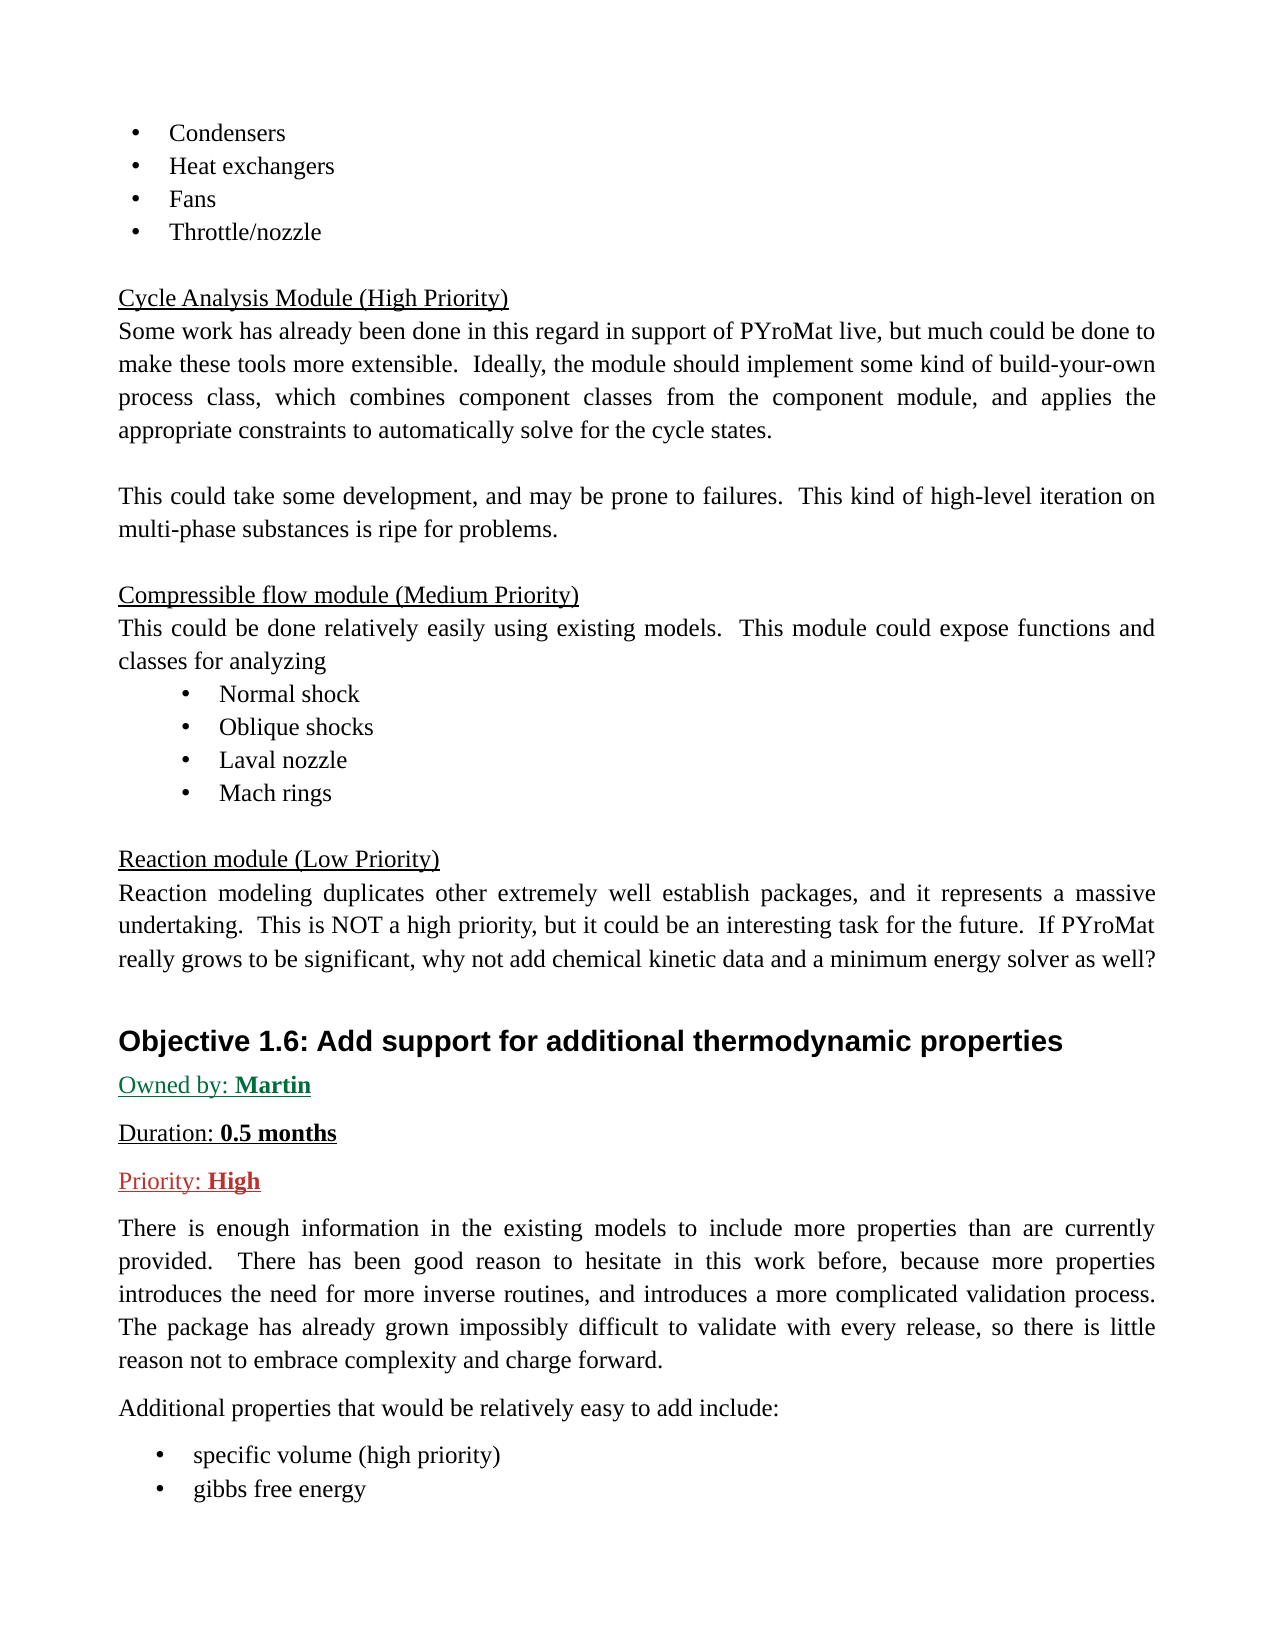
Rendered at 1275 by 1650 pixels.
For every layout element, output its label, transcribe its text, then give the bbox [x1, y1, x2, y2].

list specific volume (high priority) [156, 1441, 1157, 1469]
text Owned by: Martin [118, 1071, 1157, 1099]
text Additional properties that would be relatively easy to add include: [118, 1393, 1157, 1422]
list Oblique shocks [181, 712, 1157, 741]
list Condensers [131, 118, 1157, 147]
text There is enough information in the existing models to include more properties than are currently provided. There has been good reason to hesitate in this work before, because more properties introduces the need for more inverse routines, and introduces a more complicated validation process. The package has already grown impossibly difficult to validate with every release, so there is little reason not to embrace complexity and charge forward. [118, 1213, 1157, 1374]
list Normal shock [181, 679, 1157, 708]
list Mach rings [181, 778, 1157, 807]
text Cycle Analysis Module (High Priority) [118, 283, 1157, 312]
list Fans [131, 184, 1157, 213]
text Compressible flow module (Medium Priority) [118, 580, 1157, 609]
text This could be done relatively easily using existing models. This module could expose functions and classes for analyzing [118, 613, 1157, 675]
text Priority: High [118, 1166, 1157, 1194]
text Reaction modeling duplicates other extremely well establish packages, and it represents a massive undertaking. This is NOT a high priority, but it could be an interesting task for the future. If PYroMat really grows to be significant, why not add chemical kinetic data and a minimum energy solver as well? [118, 878, 1157, 972]
list Heat exchangers [131, 151, 1157, 180]
list gibbs free energy [156, 1474, 1157, 1502]
list Throttle/nozzle [131, 217, 1157, 246]
list Reaction module (Low Priority) [118, 844, 1157, 873]
subtitle Objective 1.6: Add support for additional thermodynamic properties [118, 1024, 1157, 1058]
text Duration: 0.5 months [118, 1118, 1157, 1147]
text This could take some development, and may be prone to failures. This kind of high-level iteration on multi-phase substances is ripe for problems. [118, 481, 1157, 543]
list Laval nozzle [181, 746, 1157, 774]
text Some work has already been done in this regard in support of PYroMat live, but much could be done to make these tools more extensible. Ideally, the module should implement some kind of build-your-own process class, which combines component classes from the component module, and applies the appropriate constraints to automatically solve for the cycle states. [118, 316, 1157, 444]
